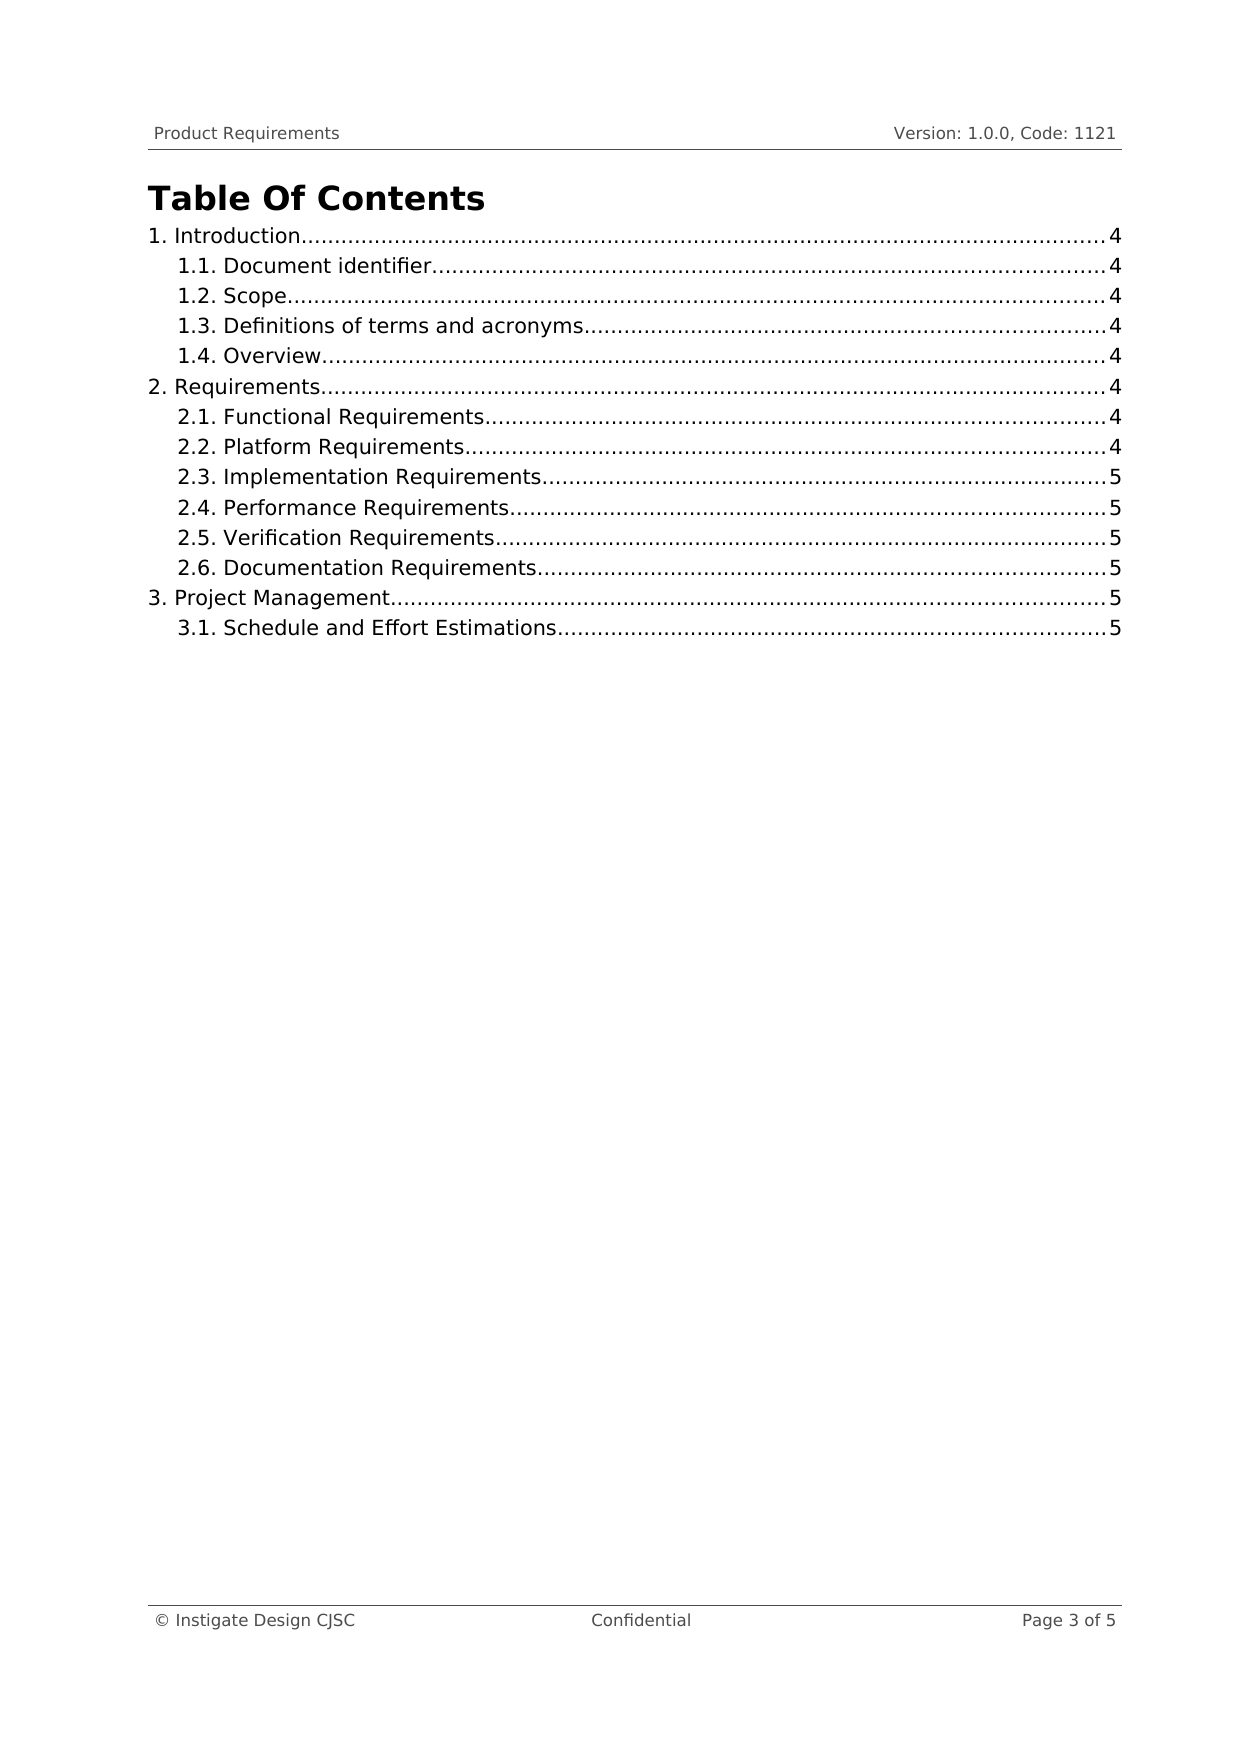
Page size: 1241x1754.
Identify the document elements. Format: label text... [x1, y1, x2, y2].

text 3. Project Management 5 [148, 586, 1122, 611]
text 2.2. Platform Requirements 4 [177, 435, 1122, 459]
subtitle Table Of Contents [148, 179, 1122, 218]
text 2. Requirements 4 [148, 375, 1122, 399]
text 2.3. Implementation Requirements 5 [177, 465, 1122, 490]
text 2.4. Performance Requirements 5 [177, 496, 1122, 520]
text 3.1. Schedule and Effort Estimations 5 [177, 616, 1122, 641]
text 1.1. Document identifier 4 [177, 254, 1122, 278]
text 2.1. Functional Requirements 4 [177, 405, 1122, 429]
text 2.5. Verification Requirements 5 [177, 526, 1122, 550]
text 1. Introduction 4 [148, 224, 1122, 248]
text 2.6. Documentation Requirements 5 [177, 556, 1122, 580]
text 1.3. Definitions of terms and acronyms 4 [177, 314, 1122, 339]
text 1.4. Overview 4 [177, 344, 1122, 369]
text 1.2. Scope 4 [177, 284, 1122, 308]
